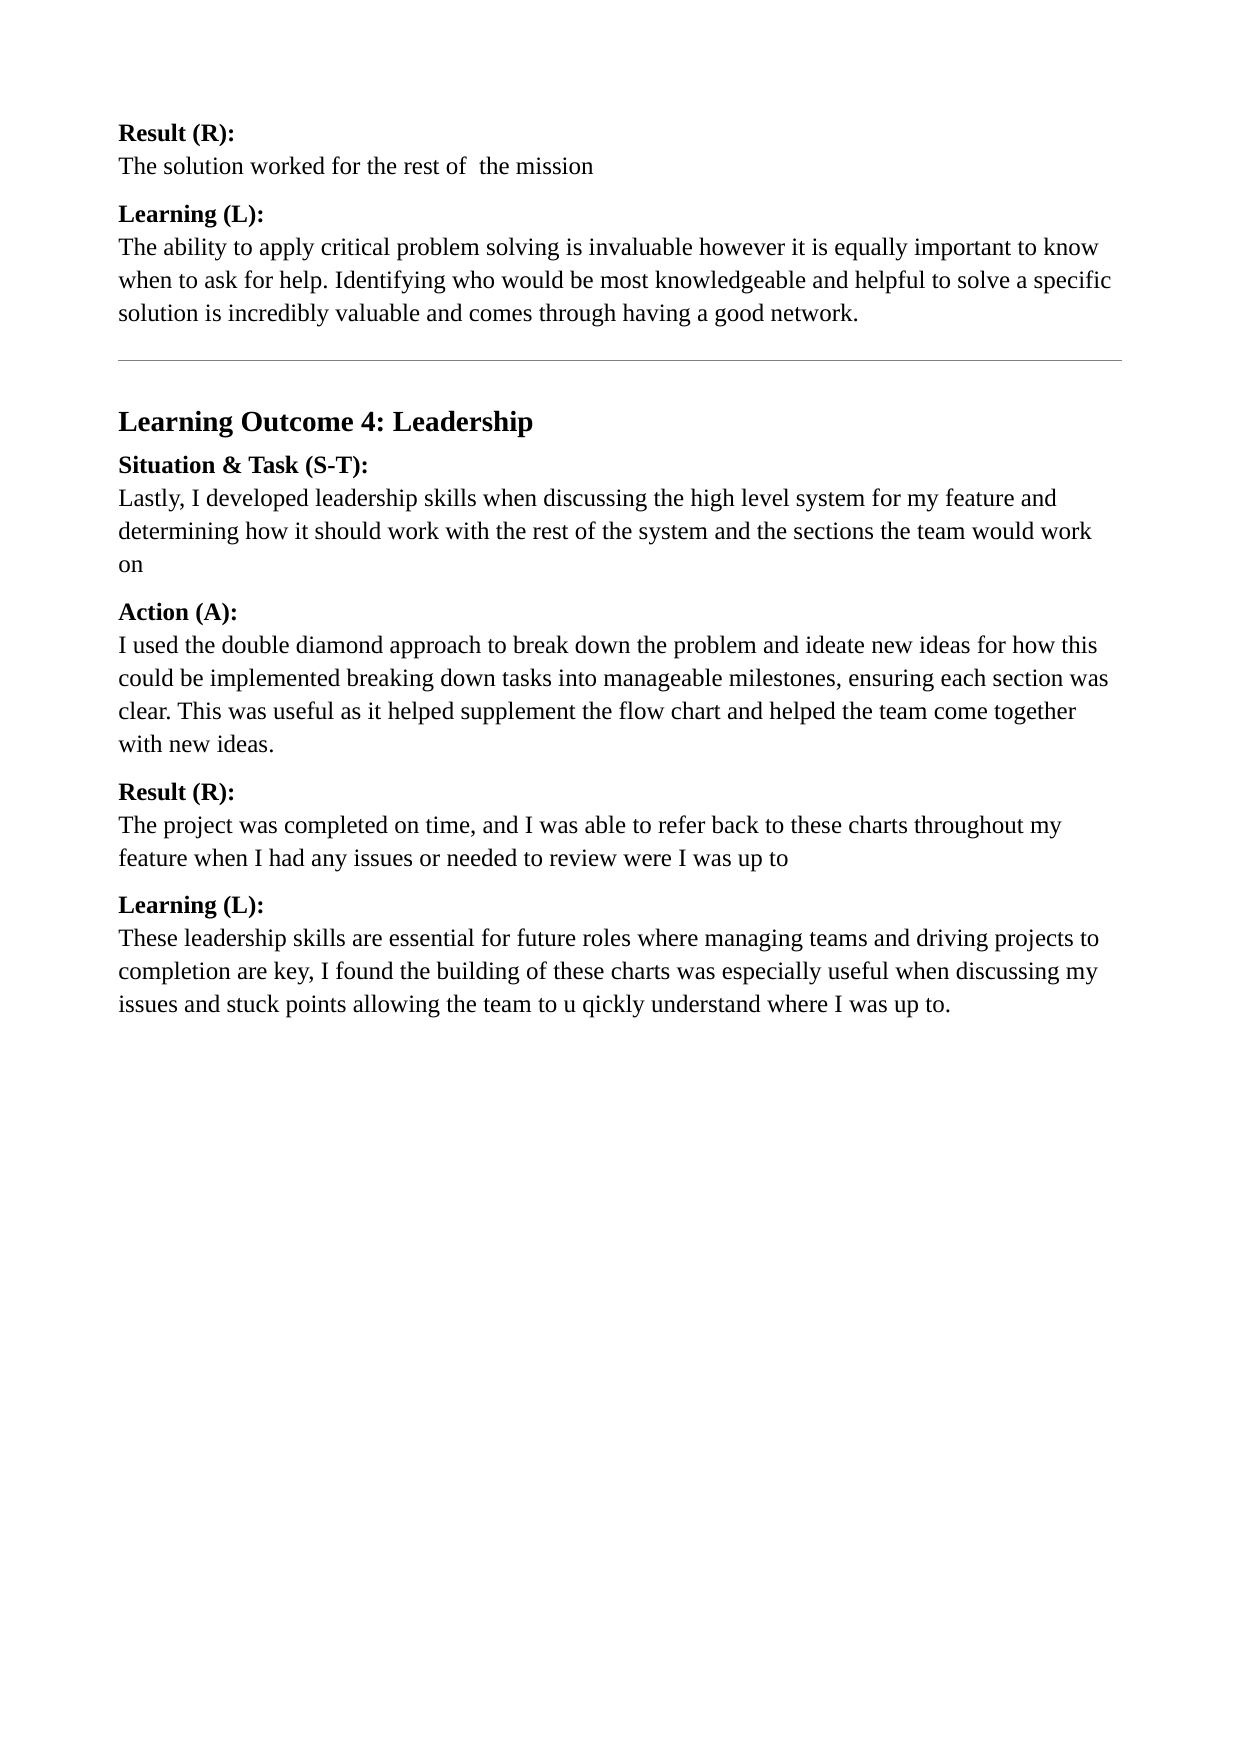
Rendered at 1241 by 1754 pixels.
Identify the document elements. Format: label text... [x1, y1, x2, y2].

text Situation & Task (S-T): Lastly, I developed leadership skills when discussing the high level system for my feature and determining how it should work with the rest of the system and the sections the team would work on [118, 450, 1122, 578]
text Result (R): The project was completed on time, and I was able to refer back to these charts throughout my feature when I had any issues or needed to review were I was up to [118, 777, 1122, 871]
text Result (R): The solution worked for the rest of the mission [118, 118, 1122, 180]
text Action (A): I used the double diamond approach to break down the problem and ideate new ideas for how this could be implemented breaking down tasks into manageable milestones, ensuring each section was clear. This was useful as it helped supplement the flow chart and helped the team come together with new ideas. [118, 597, 1122, 758]
text Learning (L): The ability to apply critical problem solving is invaluable however it is equally important to know when to ask for help. Identifying who would be most knowledgeable and helpful to solve a specific solution is incredibly valuable and comes through having a good network. [118, 199, 1122, 327]
subtitle Learning Outcome 4: Leadership [118, 404, 1122, 438]
text Learning (L): These leadership skills are essential for future roles where managing teams and driving projects to completion are key, I found the building of these charts was especially useful when discussing my issues and stuck points allowing the team to u qickly understand where I was up to. [118, 890, 1122, 1018]
